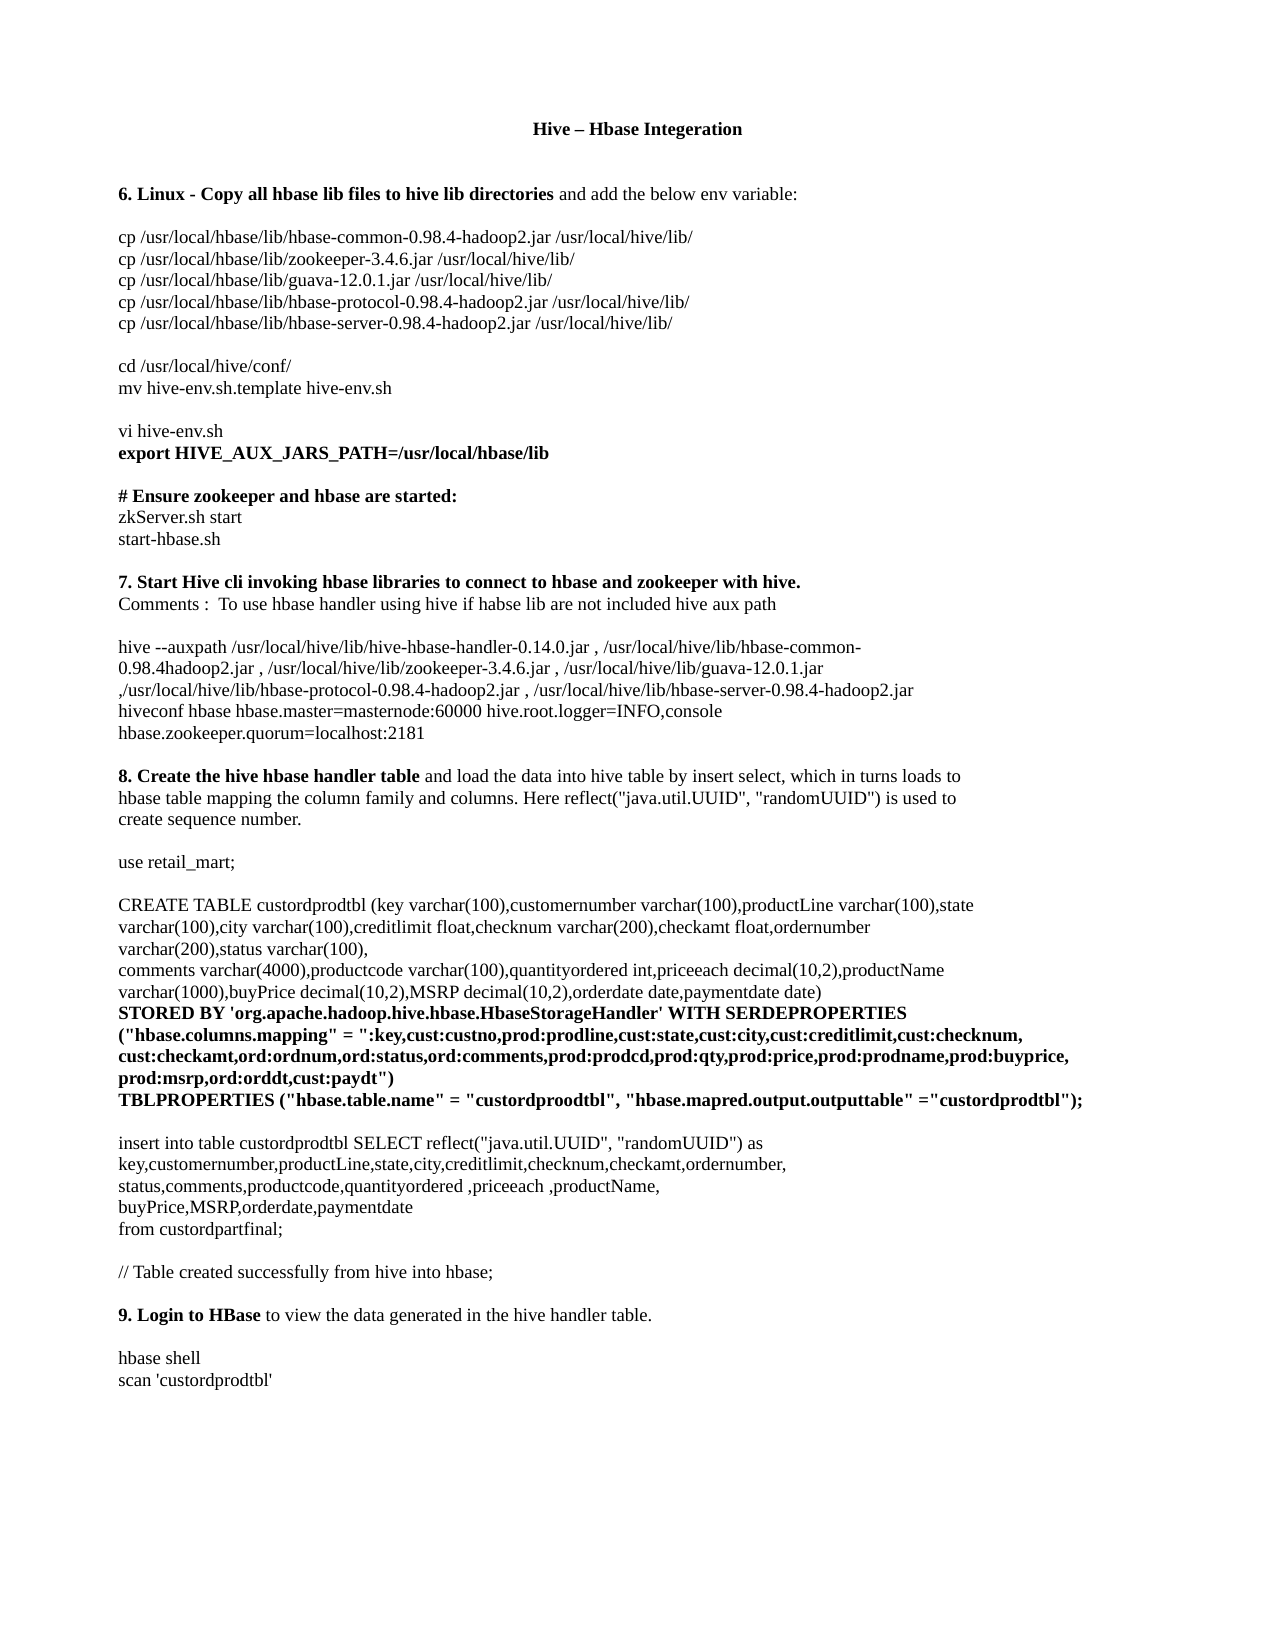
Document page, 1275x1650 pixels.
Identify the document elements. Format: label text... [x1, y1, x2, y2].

text cp /usr/local/hbase/lib/hbase-server-0.98.4-hadoop2.jar /usr/local/hive/lib/ [118, 312, 1157, 334]
text 0.98.4hadoop2.jar , /usr/local/hive/lib/zookeeper-3.4.6.jar , /usr/local/hive/lib/guava-12.0.1.jar [118, 657, 1157, 679]
text export HIVE_AUX_JARS_PATH=/usr/local/hbase/lib [118, 442, 1157, 463]
text prod:msrp,ord:orddt,cust:paydt") [118, 1067, 1157, 1088]
text cp /usr/local/hbase/lib/zookeeper-3.4.6.jar /usr/local/hive/lib/ [118, 247, 1157, 269]
text Comments : To use hbase handler using hive if habse lib are not included hive aux path [118, 592, 1157, 614]
text start-hbase.sh [118, 528, 1157, 549]
text varchar(200),status varchar(100), [118, 937, 1157, 959]
text create sequence number. [118, 808, 1157, 830]
text hbase.zookeeper.quorum=localhost:2181 [118, 722, 1157, 743]
text use retail_mart; [118, 851, 1157, 873]
text status,comments,productcode,quantityordered ,priceeach ,productName, [118, 1175, 1157, 1196]
text CREATE TABLE custordprodtbl (key varchar(100),customernumber varchar(100),productLine varchar(100),state [118, 894, 1157, 916]
text zkServer.sh start [118, 506, 1157, 528]
text TBLPROPERTIES ("hbase.table.name" = "custordproodtbl", "hbase.mapred.output.outputtable" ="custordprodtbl"); [118, 1088, 1157, 1110]
text # Ensure zookeeper and hbase are started: [118, 485, 1157, 506]
text hiveconf hbase hbase.master=masternode:60000 hive.root.logger=INFO,console [118, 700, 1157, 722]
text 8. Create the hive hbase handler table and load the data into hive table by insert select, which in turns loads to [118, 765, 1157, 787]
text STORED BY 'org.apache.hadoop.hive.hbase.HbaseStorageHandler' WITH SERDEPROPERTIES [118, 1002, 1157, 1024]
text scan 'custordprodtbl' [118, 1369, 1157, 1390]
text Hive – Hbase Integeration [118, 118, 1157, 140]
text // Table created successfully from hive into hbase; [118, 1261, 1157, 1282]
text comments varchar(4000),productcode varchar(100),quantityordered int,priceeach decimal(10,2),productName [118, 959, 1157, 981]
text cp /usr/local/hbase/lib/guava-12.0.1.jar /usr/local/hive/lib/ [118, 269, 1157, 291]
text key,customernumber,productLine,state,city,creditlimit,checknum,checkamt,ordernumber, [118, 1153, 1157, 1175]
text 7. Start Hive cli invoking hbase libraries to connect to hbase and zookeeper with hive. [118, 571, 1157, 592]
text insert into table custordprodtbl SELECT reflect("java.util.UUID", "randomUUID") as [118, 1132, 1157, 1153]
text mv hive-env.sh.template hive-env.sh [118, 377, 1157, 398]
text cp /usr/local/hbase/lib/hbase-common-0.98.4-hadoop2.jar /usr/local/hive/lib/ [118, 226, 1157, 247]
text 9. Login to HBase to view the data generated in the hive handler table. [118, 1304, 1157, 1326]
text hive --auxpath /usr/local/hive/lib/hive-hbase-handler-0.14.0.jar , /usr/local/hive/lib/hbase-common- [118, 636, 1157, 657]
text varchar(1000),buyPrice decimal(10,2),MSRP decimal(10,2),orderdate date,paymentdate date) [118, 981, 1157, 1002]
text hbase shell [118, 1347, 1157, 1369]
text vi hive-env.sh [118, 420, 1157, 442]
text cp /usr/local/hbase/lib/hbase-protocol-0.98.4-hadoop2.jar /usr/local/hive/lib/ [118, 291, 1157, 312]
text from custordpartfinal; [118, 1218, 1157, 1239]
text ("hbase.columns.mapping" = ":key,cust:custno,prod:prodline,cust:state,cust:city,cust:creditlimit,cust:checknum, cust:checkamt,ord:ordnum,ord:status,ord:comments,prod:prodcd,prod:qty,prod:price,prod:prodname,prod:buyprice, [118, 1024, 1157, 1067]
text 6. Linux - Copy all hbase lib files to hive lib directories and add the below env variable: [118, 183, 1157, 204]
text cd /usr/local/hive/conf/ [118, 355, 1157, 377]
text ,/usr/local/hive/lib/hbase-protocol-0.98.4-hadoop2.jar , /usr/local/hive/lib/hbase-server-0.98.4-hadoop2.jar [118, 679, 1157, 700]
text hbase table mapping the column family and columns. Here reflect("java.util.UUID", "randomUUID") is used to [118, 787, 1157, 808]
text buyPrice,MSRP,orderdate,paymentdate [118, 1196, 1157, 1218]
text varchar(100),city varchar(100),creditlimit float,checknum varchar(200),checkamt float,ordernumber [118, 916, 1157, 937]
